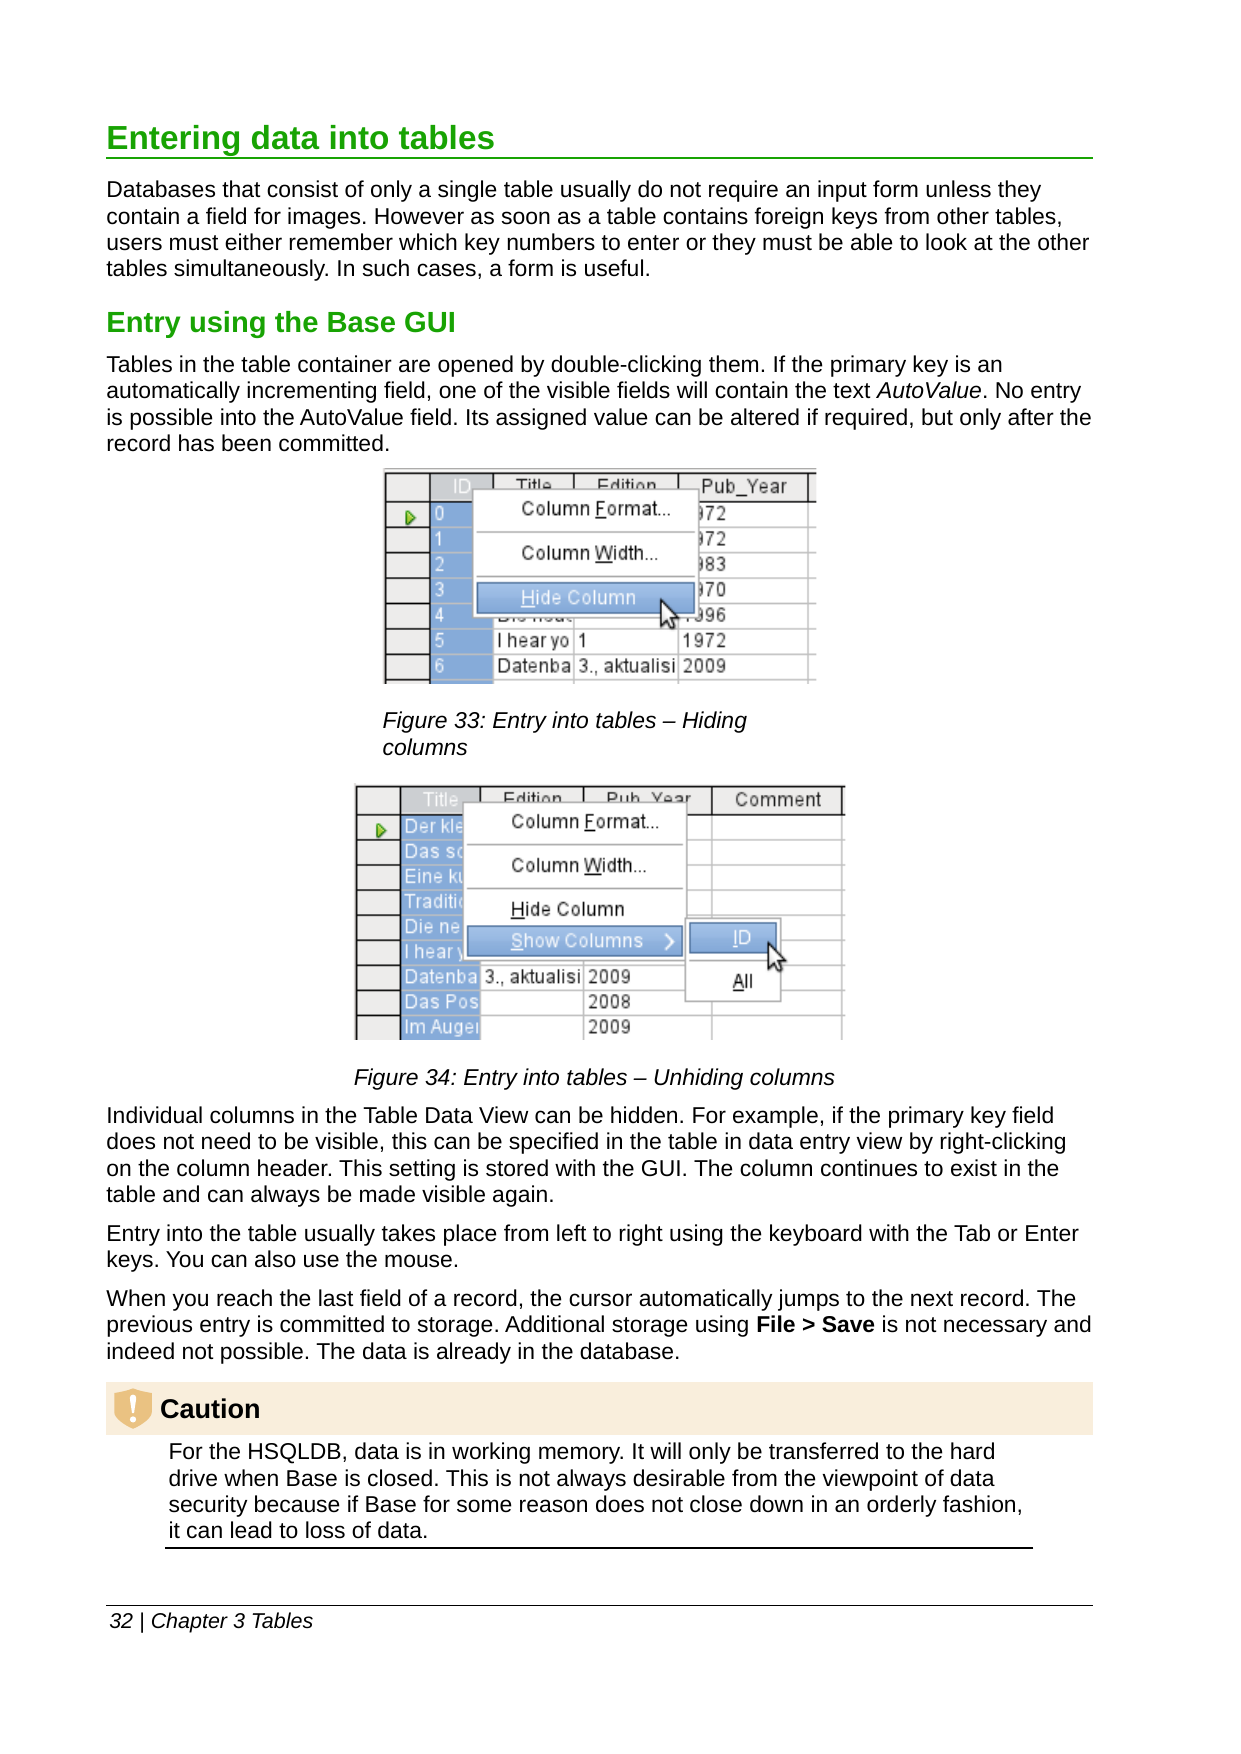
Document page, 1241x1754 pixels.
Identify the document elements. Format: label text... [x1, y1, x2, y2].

text Figure 34: Entry into tables – Unhiding columns [353, 1063, 845, 1090]
subtitle Caution [106, 1382, 1093, 1435]
text Entry into the table usually takes place from left to right using the keyboard with the Tab or Enter keys. You can also use the mouse. [106, 1220, 1093, 1272]
text For the HSQLDB, data is in working memory. It will only be transferred to the hard drive when Base is closed. This is not always desirable from the viewpoint of data security because if Base for some reason does not close down in an orderly fashion, it can lead to loss of data. [165, 1435, 1033, 1547]
subtitle Entering data into tables [106, 118, 1093, 157]
text Individual columns in the Table Data View can be hidden. For example, if the primary key field does not need to be visible, this can be specified in the table in data entry view by right-clicking on the column header. This setting is stored with the GUI. The column continues to exist in the table and can always be made visible again. [106, 1102, 1093, 1207]
text Databases that consist of only a single table usually do not require an input form unless they contain a field for images. However as soon as a table contains foreign keys from other tables, users must either remember which key numbers to enter or they must be able to look at the other tables simultaneously. In such cases, a form is useful. [106, 176, 1093, 282]
picture [353, 783, 846, 1040]
text Figure 33: Entry into tables – Hiding columns [382, 707, 816, 760]
text Tables in the table container are opened by double-clicking them. If the primary key is an automatically incrementing field, one of the visible fields will contain the text AutoValue. No entry is possible into the AutoValue field. Its assigned value can be altered if required, but only after the record has been committed. [106, 351, 1093, 456]
text When you reach the last field of a record, the cursor automatically jumps to the next record. The previous entry is committed to storage. Additional storage using File > Save is not necessary and indeed not possible. The data is already in the database. [106, 1285, 1093, 1364]
picture [382, 468, 817, 684]
subtitle Entry using the Base GUI [106, 305, 1093, 339]
